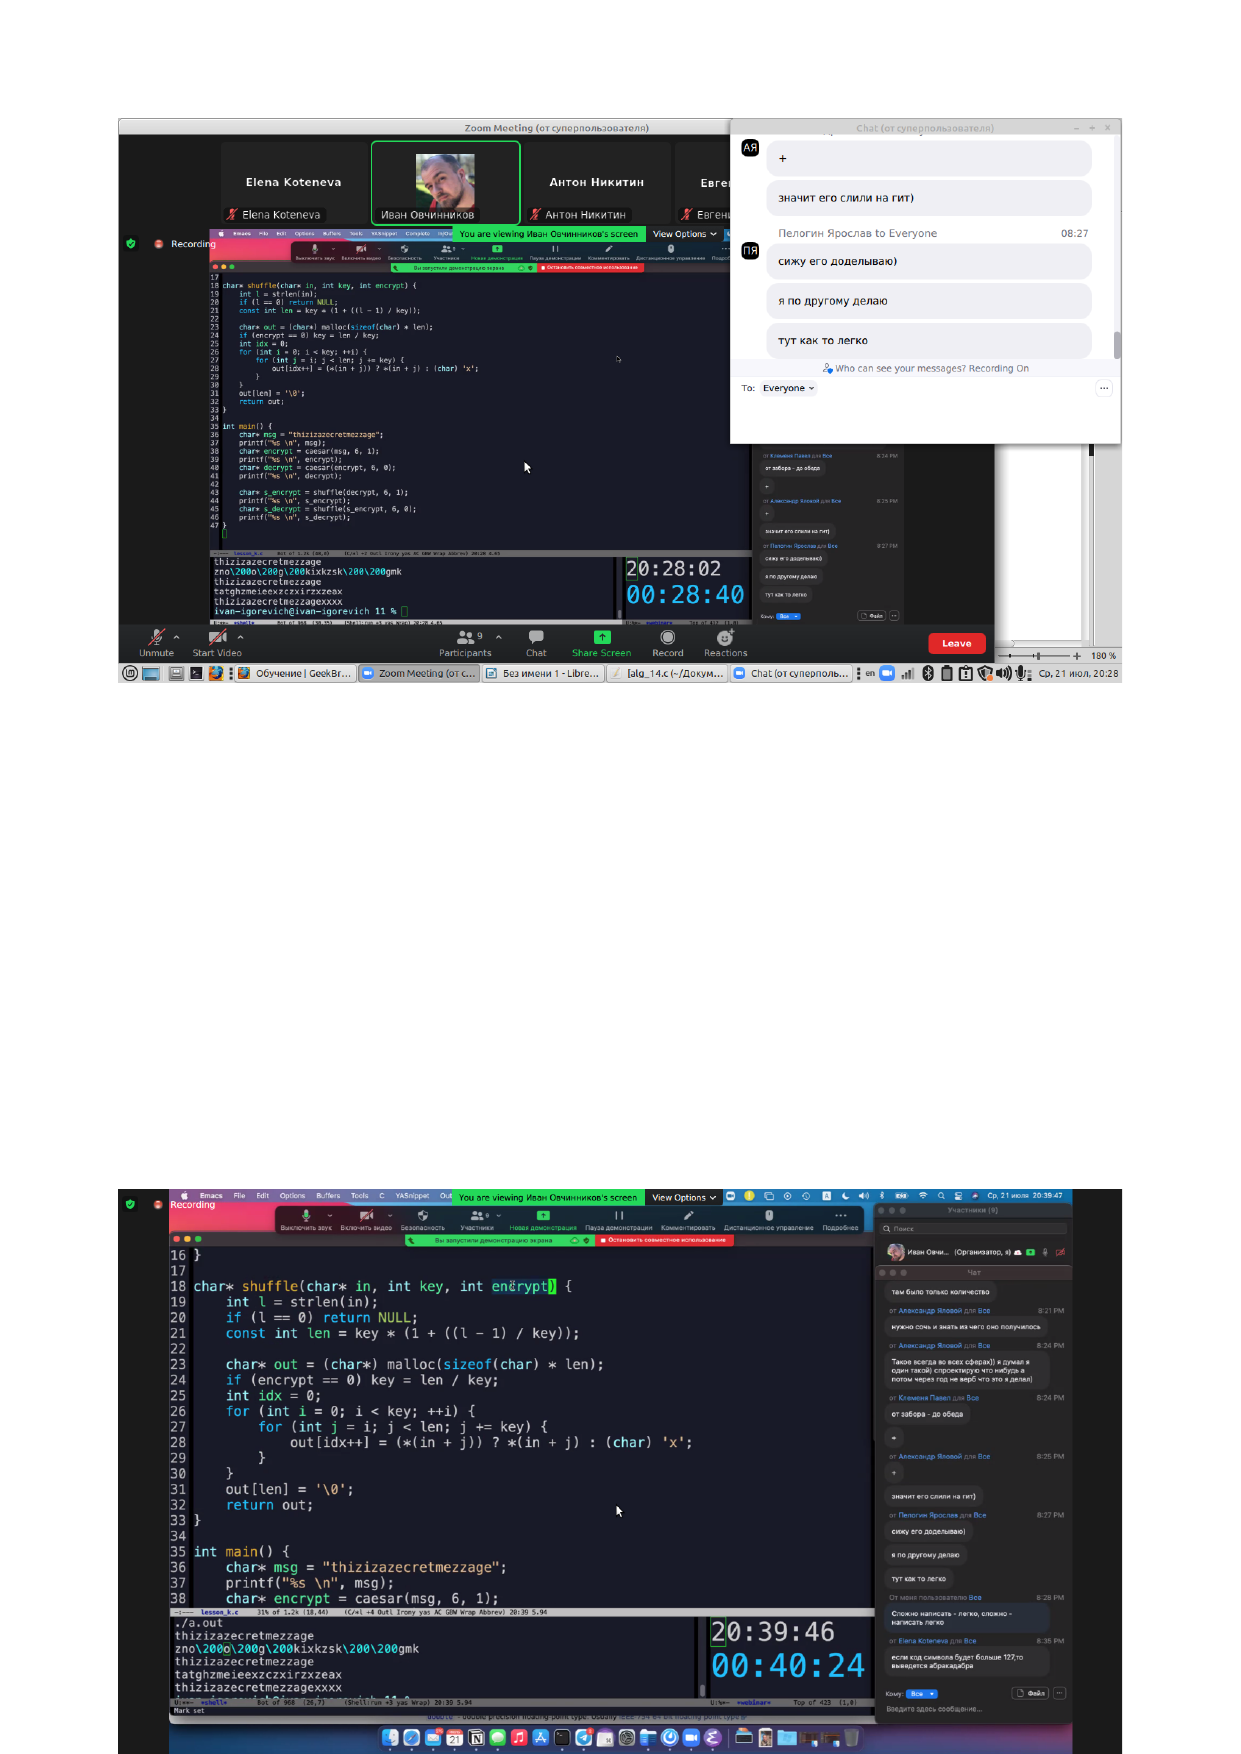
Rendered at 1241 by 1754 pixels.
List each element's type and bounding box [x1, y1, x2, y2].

picture [118, 118, 1123, 683]
picture [118, 1189, 1123, 1754]
